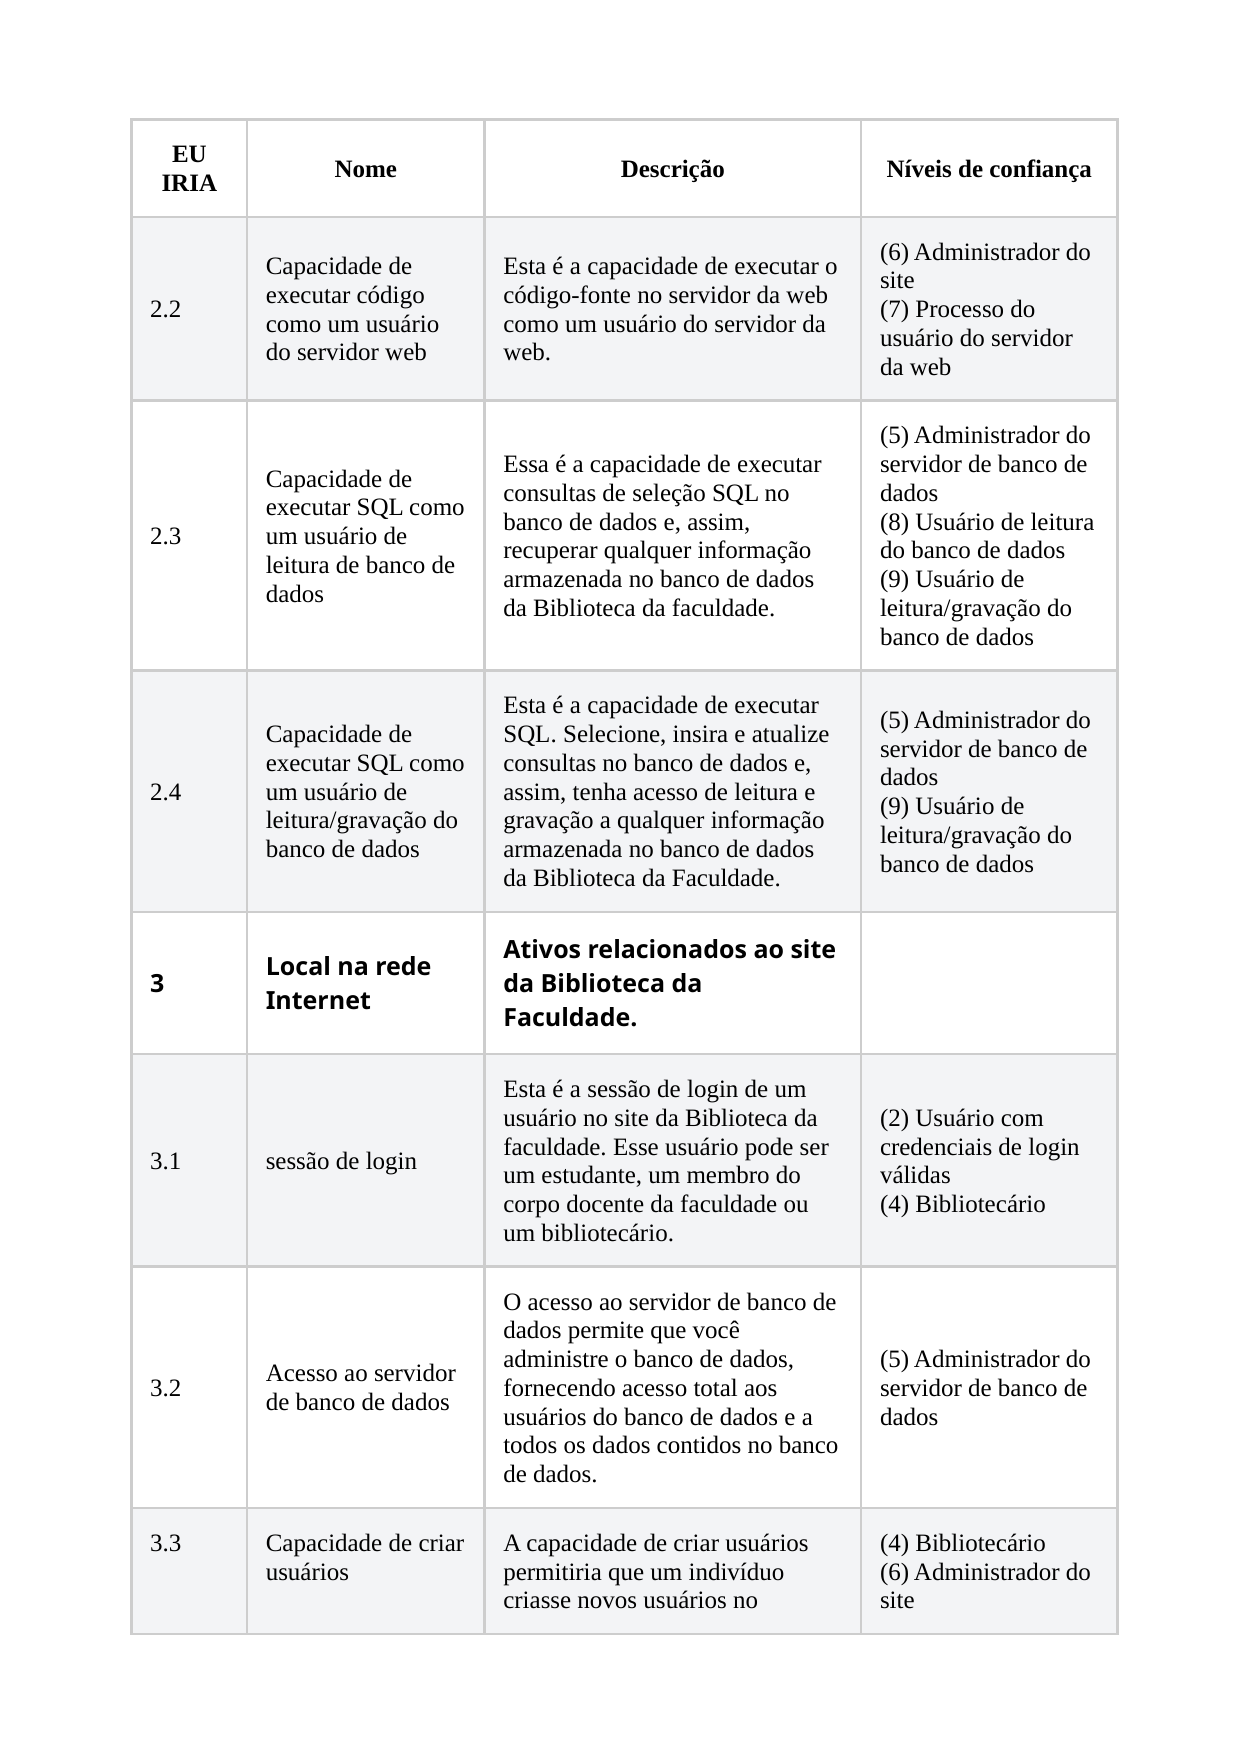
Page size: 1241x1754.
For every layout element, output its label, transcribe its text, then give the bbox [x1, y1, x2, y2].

table_cell O acesso ao servidor de banco de dados permite que você administre o banco de dados, fornecendo acesso total aos usuários do banco de dados e a todos os dados contidos no banco de dados. [486, 1268, 860, 1507]
table_cell Acesso ao servidor de banco de dados [248, 1268, 483, 1507]
table_cell 2.3 [133, 402, 246, 669]
table_cell (6) Administrador do site (7) Processo do usuário do servidor da web [862, 218, 1116, 399]
table_cell 3.1 [133, 1055, 246, 1265]
table_cell Esta é a capacidade de executar SQL. Selecione, insira e atualize consultas no banco de dados e, assim, tenha acesso de leitura e gravação a qualquer informação armazenada no banco de dados da Biblioteca da Faculdade. [486, 672, 860, 911]
table_cell A capacidade de criar usuários permitiria que um indivíduo criasse novos usuários no [486, 1509, 860, 1633]
table_header Descrição [486, 121, 860, 216]
table_cell 3.2 [133, 1268, 246, 1507]
table_cell Esta é a capacidade de executar o código-fonte no servidor da web como um usuário do servidor da web. [486, 218, 860, 399]
table_cell Esta é a sessão de login de um usuário no site da Biblioteca da faculdade. Esse usuário pode ser um estudante, um membro do corpo docente da faculdade ou um bibliotecário. [486, 1055, 860, 1265]
table_cell Capacidade de executar código como um usuário do servidor web [248, 218, 483, 399]
table_cell (5) Administrador do servidor de banco de dados (8) Usuário de leitura do banco de dados (9) Usuário de leitura/gravação do banco de dados [862, 402, 1116, 669]
table_cell 2.4 [133, 672, 246, 911]
table_cell (2) Usuário com credenciais de login válidas (4) Bibliotecário [862, 1055, 1116, 1265]
table_cell Ativos relacionados ao site da Biblioteca da Faculdade. [486, 913, 860, 1053]
table_header Níveis de confiança [862, 121, 1116, 216]
table_cell Local na rede Internet [248, 913, 483, 1053]
table_cell (5) Administrador do servidor de banco de dados [862, 1268, 1116, 1507]
table_cell (5) Administrador do servidor de banco de dados (9) Usuário de leitura/gravação do banco de dados [862, 672, 1116, 911]
table_cell Capacidade de executar SQL como um usuário de leitura de banco de dados [248, 402, 483, 669]
table_cell [862, 913, 1116, 1053]
table_cell 3 [133, 913, 246, 1053]
table_cell Capacidade de criar usuários [248, 1509, 483, 1633]
table_cell 3.3 [133, 1509, 246, 1633]
table_cell Capacidade de executar SQL como um usuário de leitura/gravação do banco de dados [248, 672, 483, 911]
table_cell 2.2 [133, 218, 246, 399]
table_cell sessão de login [248, 1055, 483, 1265]
table_header Nome [248, 121, 483, 216]
table_cell Essa é a capacidade de executar consultas de seleção SQL no banco de dados e, assim, recuperar qualquer informação armazenada no banco de dados da Biblioteca da faculdade. [486, 402, 860, 669]
table_header EU IRIA [133, 121, 246, 216]
table_cell (4) Bibliotecário (6) Administrador do site [862, 1509, 1116, 1633]
